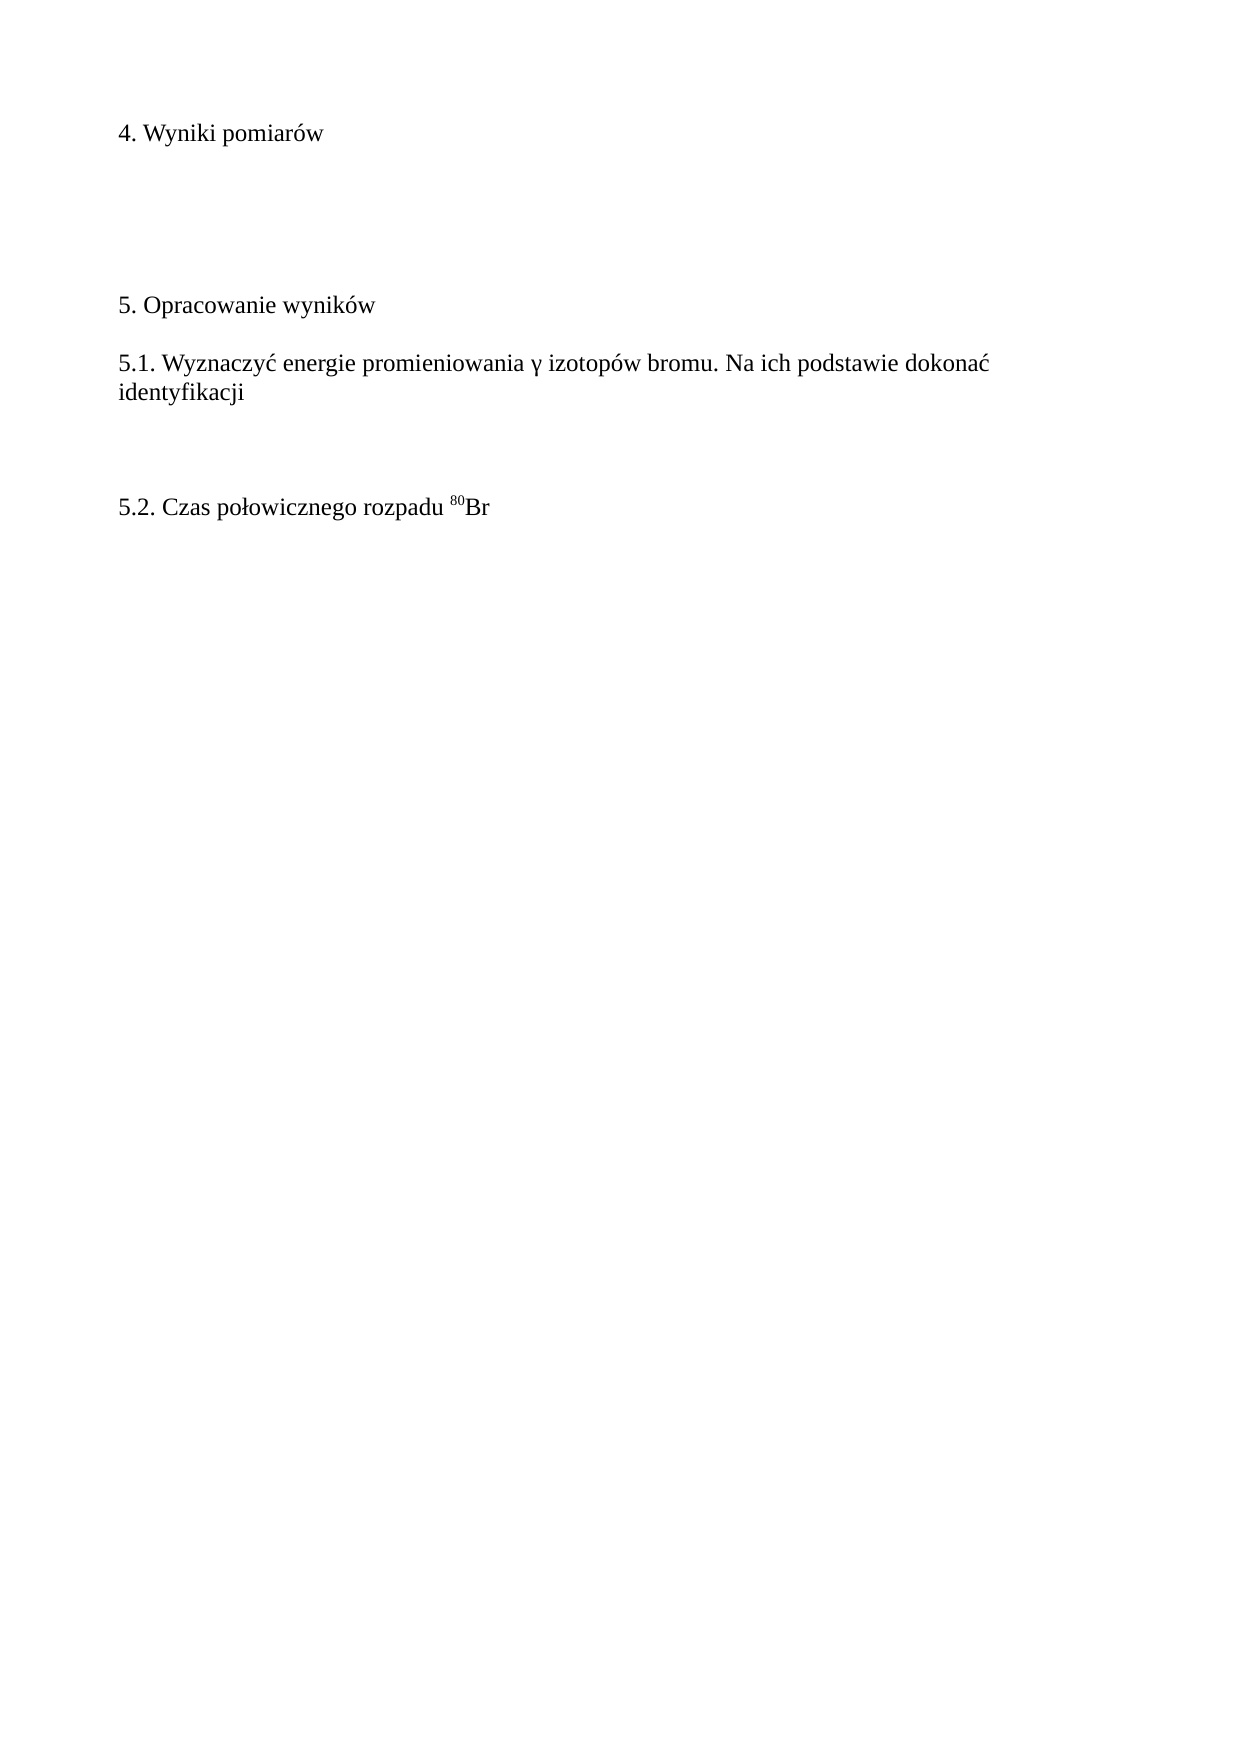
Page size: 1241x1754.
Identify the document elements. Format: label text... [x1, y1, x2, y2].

text 5. Opracowanie wyników [118, 291, 1122, 319]
text 4. Wyniki pomiarów [118, 118, 1122, 147]
text 5.2. Czas połowicznego rozpadu 80Br [118, 492, 1122, 521]
text 5.1. Wyznaczyć energie promieniowania γ izotopów bromu. Na ich podstawie dokonać identyfikacji [118, 348, 1122, 406]
